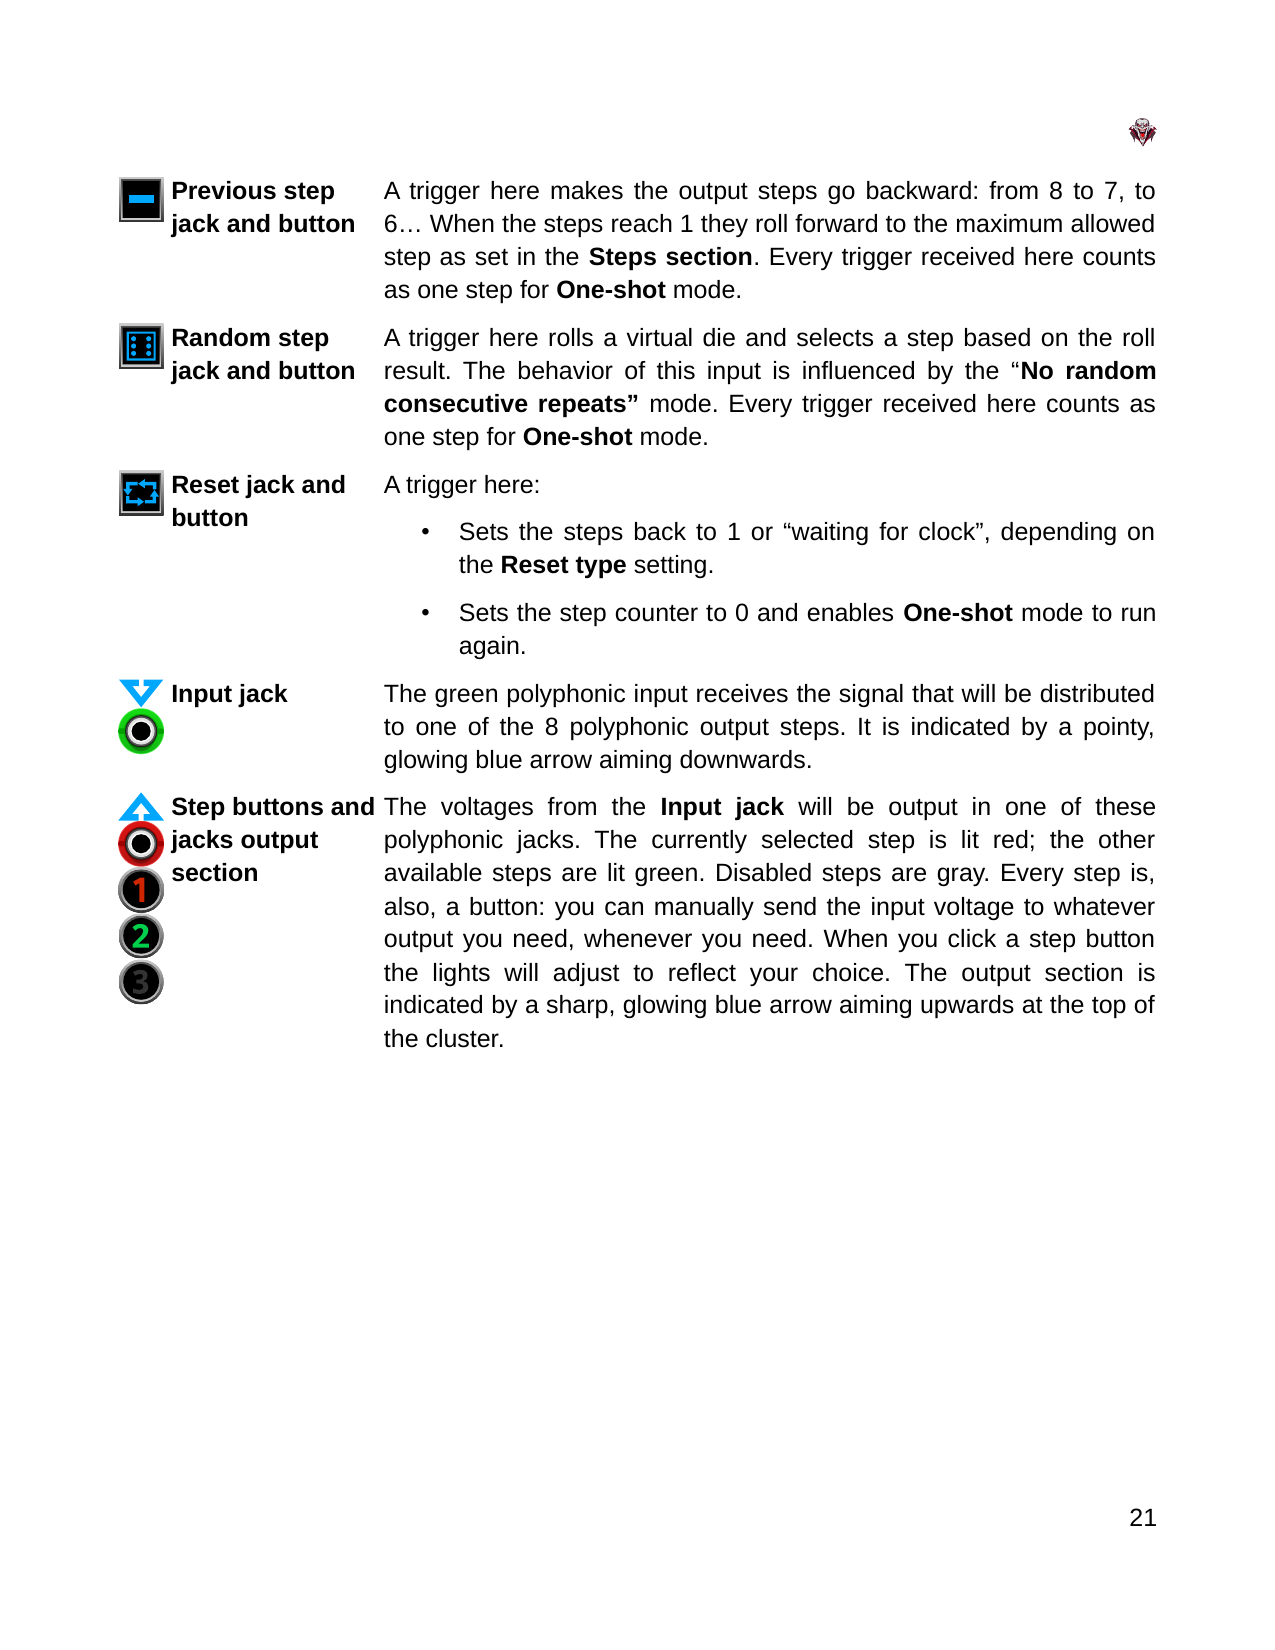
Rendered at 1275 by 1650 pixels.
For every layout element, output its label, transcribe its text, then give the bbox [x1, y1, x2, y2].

table_cell [118, 793, 171, 1071]
table_cell [118, 176, 171, 323]
table_cell [118, 470, 171, 679]
table_cell [118, 323, 171, 470]
table_cell The green polyphonic input receives the signal that will be distributed to one of the 8 polyphonic output steps. It is indicated by a pointy, glowing blue arrow aiming downwards. [384, 679, 1157, 792]
table_cell A trigger here makes the output steps go backward: from 8 to 7, to 6… When the steps reach 1 they roll forward to the maximum allowed step as set in the Steps section. Every trigger received here counts as one step for One-shot mode. [384, 176, 1157, 323]
table_cell [118, 793, 139, 819]
table_cell [118, 679, 171, 792]
table_cell [133, 804, 149, 821]
table_cell [118, 679, 140, 725]
table_cell Reset jack and button [171, 470, 384, 679]
table_cell Input jack [171, 679, 384, 792]
table_cell Random step jack and button [171, 323, 384, 470]
table_cell The voltages from the Input jack will be output in one of these polyphonic jacks. The currently selected step is lit red; the other available steps are lit green. Disabled steps are gray. Every step is, also, a button: you can manually send the input voltage to whatever output you need, whenever you need. When you click a step button the lights will adjust to reflect your choice. The output section is indicated by a sharp, glowing blue arrow aiming upwards at the top of the cluster. [384, 793, 1157, 1071]
table_cell [118, 821, 133, 837]
table_cell Step buttons and jacks output section [171, 793, 384, 1071]
table_cell Previous step jack and button [171, 176, 384, 323]
table_cell [118, 850, 135, 883]
table_cell [134, 679, 148, 696]
table_cell A trigger here rolls a virtual die and selects a step based on the roll result. The behavior of this input is influenced by the “No random consecutive repeats” mode. Every trigger received here counts as one step for One-shot mode. [384, 323, 1157, 470]
table_cell A trigger here: Sets the steps back to 1 or “waiting for clock”, depending on the Reset type setting. Sets the step counter to 0 and enables One-shot mode to run again. [384, 470, 1157, 679]
